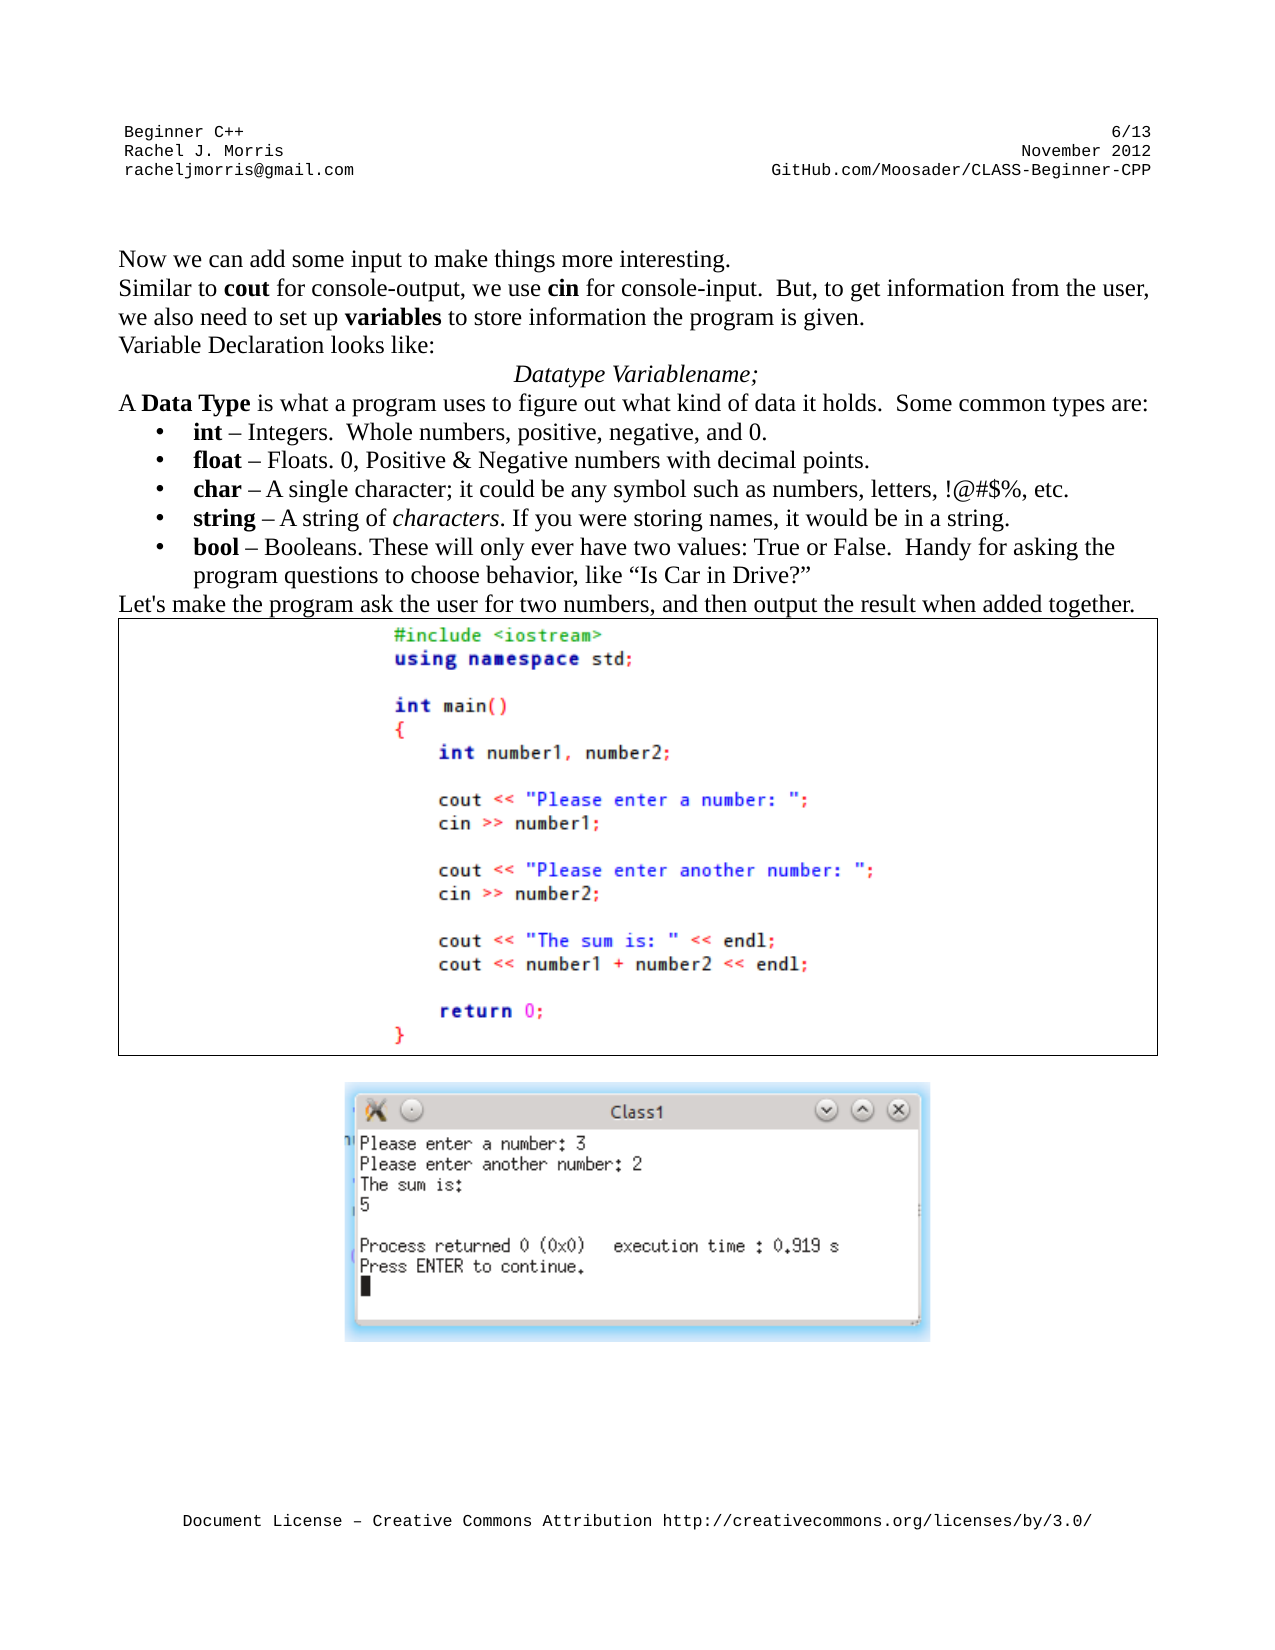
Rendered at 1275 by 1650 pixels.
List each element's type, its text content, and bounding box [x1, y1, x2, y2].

text Variable Declaration looks like: [118, 331, 1157, 359]
list char – A single character; it could be any symbol such as numbers, letters, !@#$%, etc. [156, 474, 1157, 503]
picture [393, 623, 883, 1049]
list float – Floats. 0, Positive & Negative numbers with decimal points. [156, 446, 1157, 474]
text Similar to cout for console-output, we use cin for console-input. But, to get information from the user, we also need to set up variables to store information the program is given. [118, 273, 1157, 331]
text Now we can add some input to make things more interesting. [118, 244, 1157, 273]
text Datatype Variablename; [118, 359, 1157, 388]
text Let's make the program ask the user for two numbers, and then output the result when added together. [118, 589, 1157, 618]
picture [344, 1082, 931, 1342]
table_header [119, 619, 1157, 1055]
list int – Integers. Whole numbers, positive, negative, and 0. [156, 417, 1157, 446]
list bool – Booleans. These will only ever have two values: True or False. Handy for asking the program questions to choose behavior, like “Is Car in Drive?” [156, 532, 1157, 589]
text A Data Type is what a program uses to figure out what kind of data it holds. Some common types are: [118, 388, 1157, 417]
list string – A string of characters. If you were storing names, it would be in a string. [156, 503, 1157, 532]
